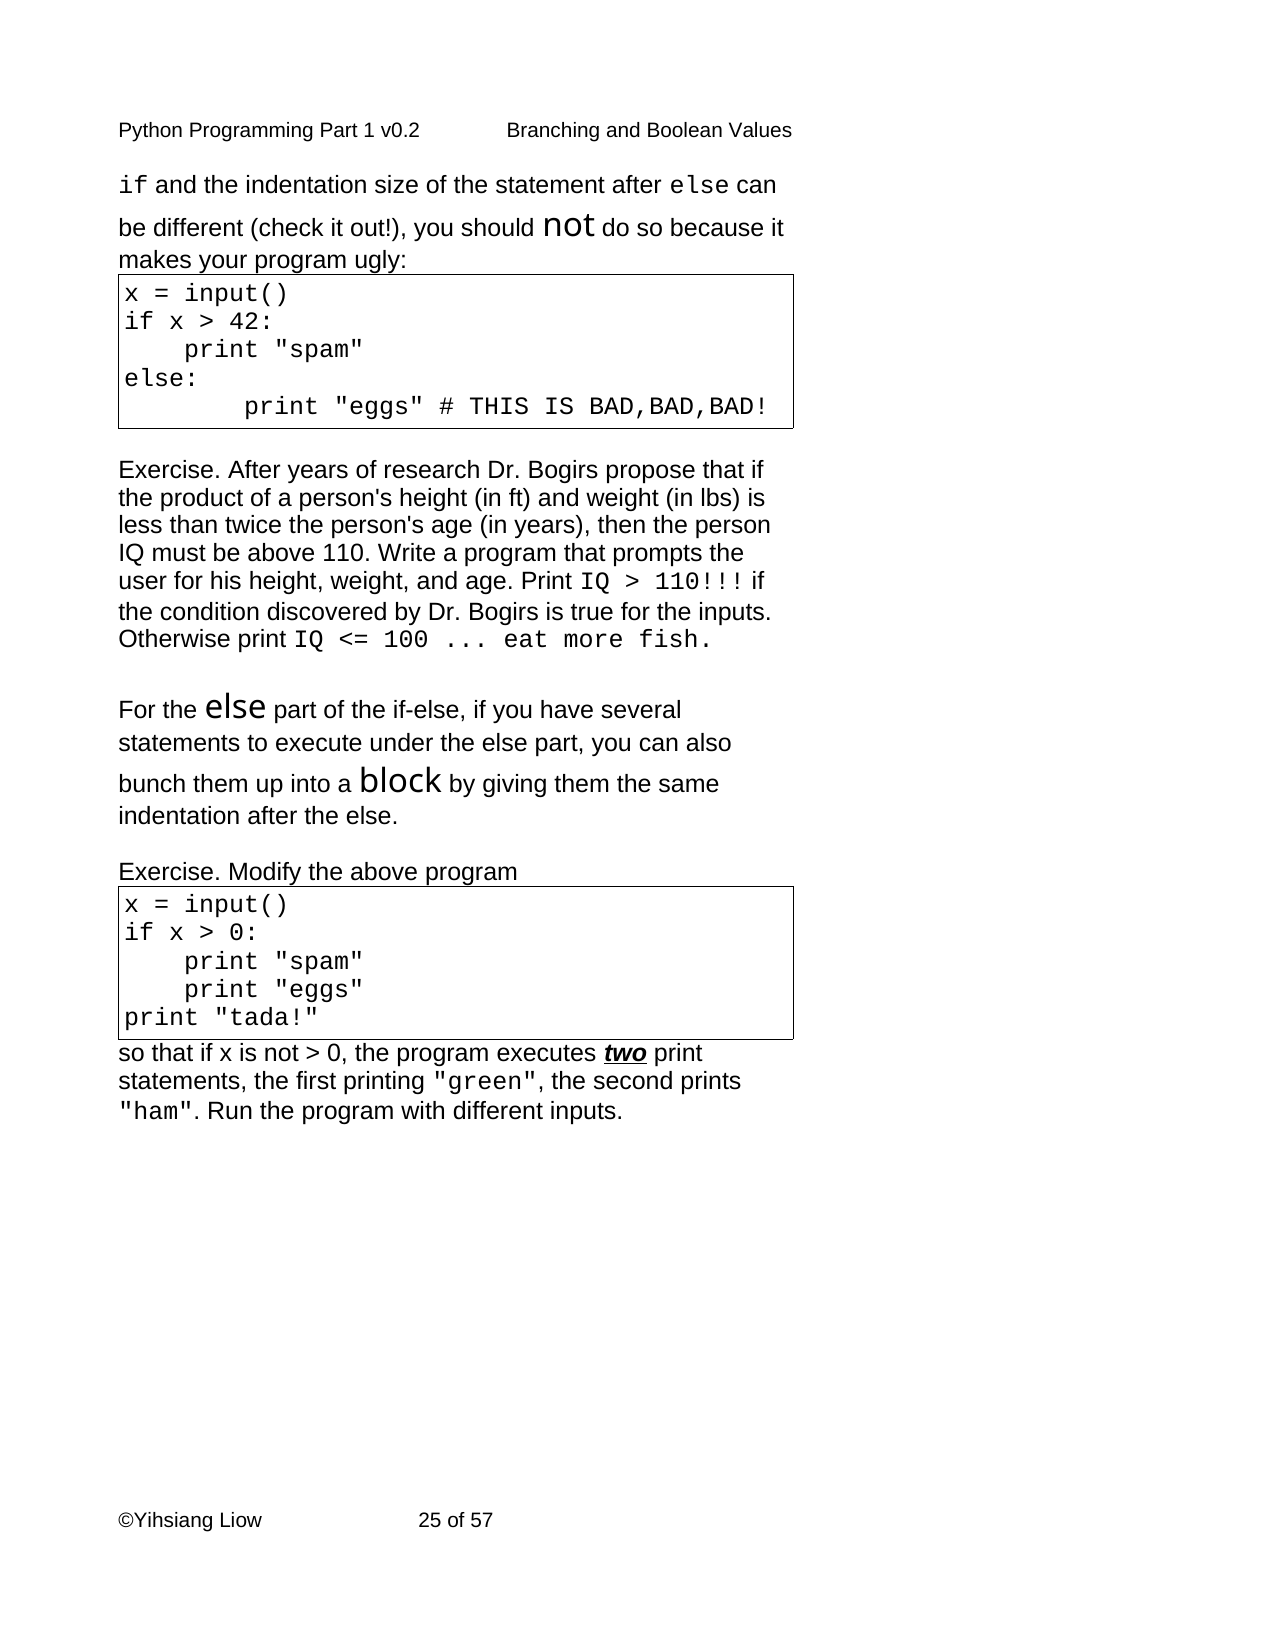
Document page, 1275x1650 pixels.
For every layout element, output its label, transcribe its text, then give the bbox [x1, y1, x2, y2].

text For the else part of the if-else, if you have several statements to execute under the else part, you can also bunch them up into a block by giving them the same indentation after the else. [118, 683, 793, 830]
text Exercise. After years of research Dr. Bogirs propose that if the product of a person's height (in ft) and weight (in lbs) is less than twice the person's age (in years), then the person IQ must be above 110. Write a program that prompts the user for his height, weight, and age. Print IQ > 110!!! if the condition discovered by Dr. Bogirs is true for the inputs. Otherwise print IQ <= 100 ... eat more fish. [118, 456, 793, 655]
text if and the indentation size of the statement after else can be different (check it out!), you should not do so because it makes your program ugly: [118, 171, 793, 274]
table_header x = input() if x > 42: print "spam" else: print "eggs" # THIS IS BAD,BAD,BAD! [119, 275, 793, 427]
text so that if x is not > 0, the program executes two print statements, the first printing "green", the second prints "ham". Run the program with different inputs. [118, 1040, 793, 1127]
table_header x = input() if x > 0: print "spam" print "eggs" print "tada!" [119, 887, 793, 1039]
text Exercise. Modify the above program [118, 858, 793, 886]
